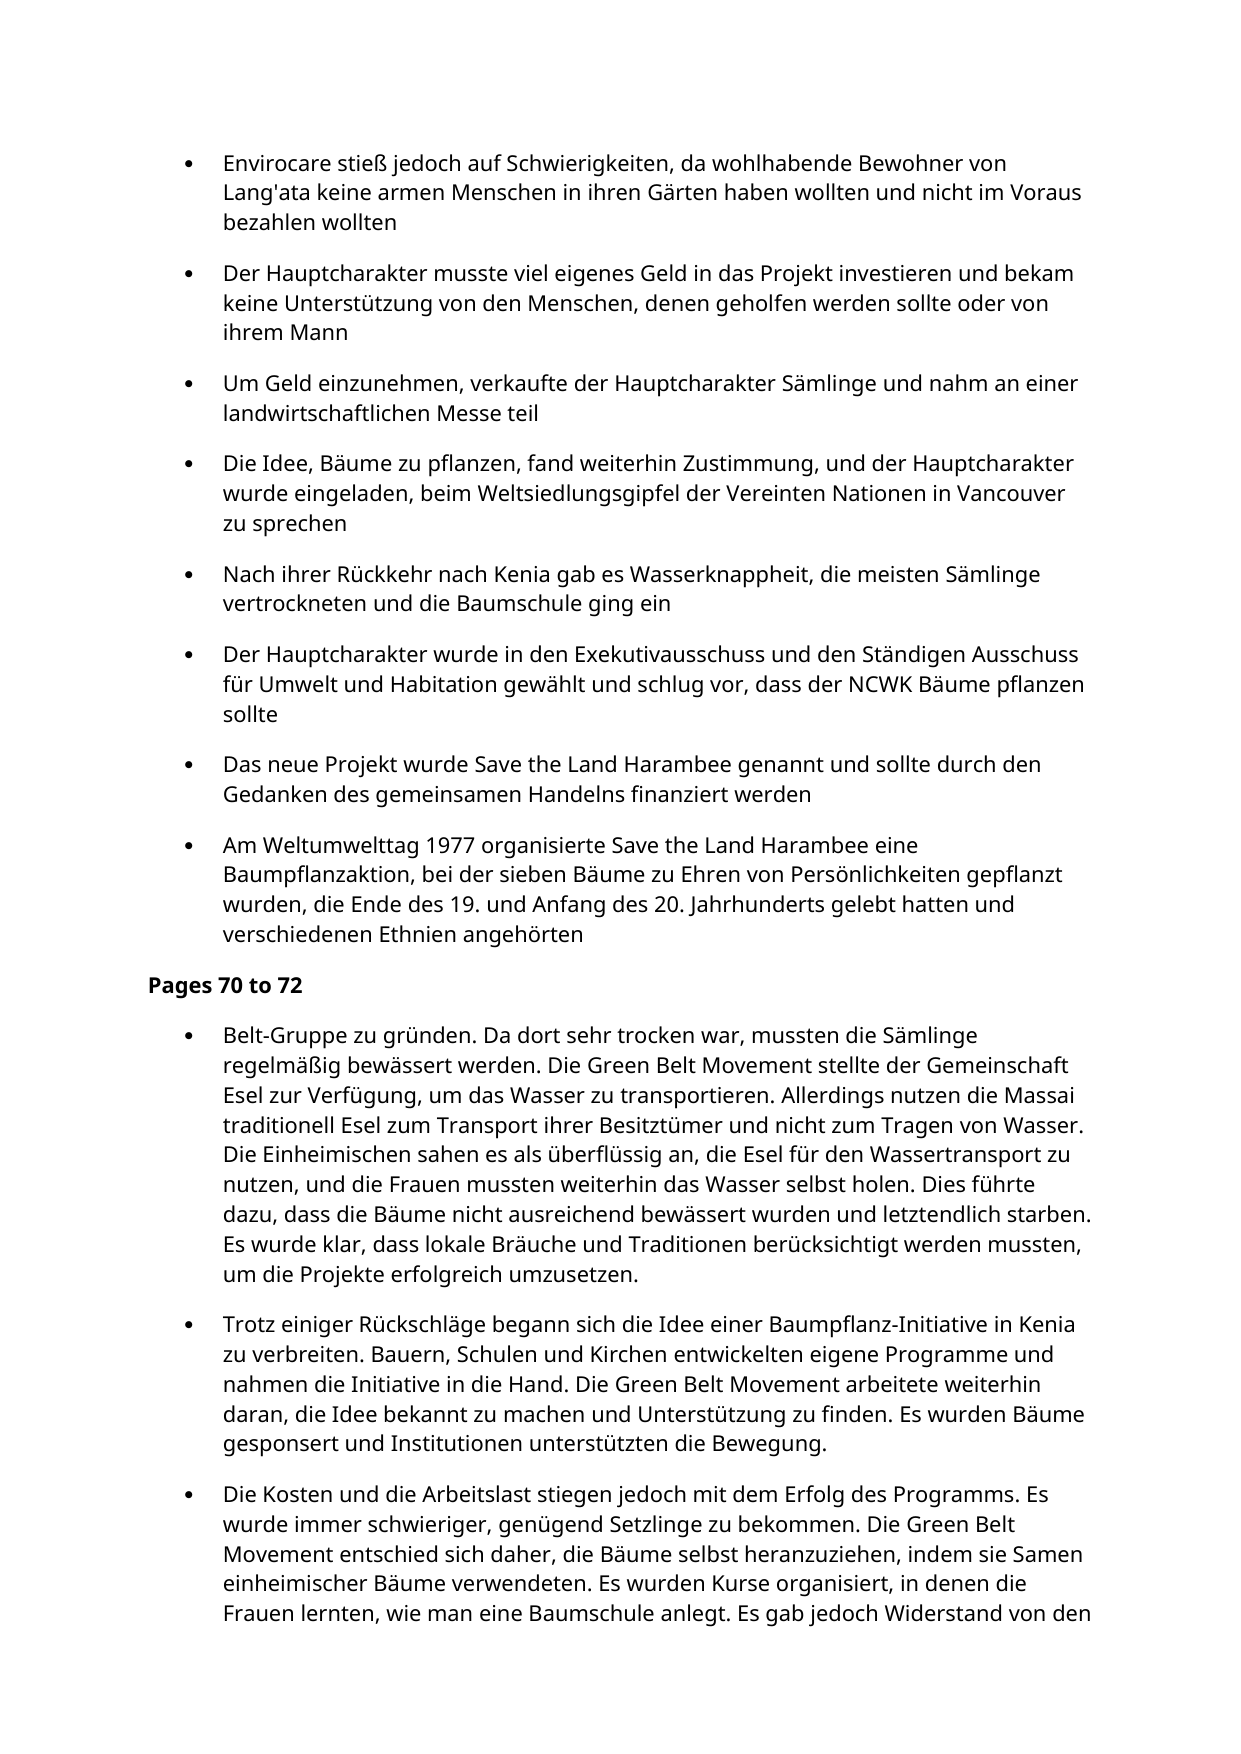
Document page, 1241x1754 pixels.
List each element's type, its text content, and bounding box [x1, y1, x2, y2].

list Um Geld einzunehmen, verkaufte der Hauptcharakter Sämlinge und nahm an einer landwirtschaftlichen Messe teil [185, 368, 1093, 428]
list Der Hauptcharakter musste viel eigenes Geld in das Projekt investieren und bekam keine Unterstützung von den Menschen, denen geholfen werden sollte oder von ihrem Mann [185, 258, 1093, 347]
list Am Weltumwelttag 1977 organisierte Save the Land Harambee eine Baumpflanzaktion, bei der sieben Bäume zu Ehren von Persönlichkeiten gepflanzt wurden, die Ende des 19. und Anfang des 20. Jahrhunderts gelebt hatten und verschiedenen Ethnien angehörten [185, 830, 1093, 949]
list Der Hauptcharakter wurde in den Exekutivausschuss und den Ständigen Ausschuss für Umwelt und Habitation gewählt und schlug vor, dass der NCWK Bäume pflanzen sollte [185, 639, 1093, 728]
text Pages 70 to 72 [148, 970, 1093, 999]
list Die Kosten und die Arbeitslast stiegen jedoch mit dem Erfolg des Programms. Es wurde immer schwieriger, genügend Setzlinge zu bekommen. Die Green Belt Movement entschied sich daher, die Bäume selbst heranzuziehen, indem sie Samen einheimischer Bäume verwendeten. Es wurden Kurse organisiert, in denen die Frauen lernten, wie man eine Baumschule anlegt. Es gab jedoch Widerstand von den [185, 1479, 1093, 1628]
list Trotz einiger Rückschläge begann sich die Idee einer Baumpflanz-Initiative in Kenia zu verbreiten. Bauern, Schulen und Kirchen entwickelten eigene Programme und nahmen die Initiative in die Hand. Die Green Belt Movement arbeitete weiterhin daran, die Idee bekannt zu machen und Unterstützung zu finden. Es wurden Bäume gesponsert und Institutionen unterstützten die Bewegung. [185, 1309, 1093, 1458]
list Envirocare stieß jedoch auf Schwierigkeiten, da wohlhabende Bewohner von Lang'ata keine armen Menschen in ihren Gärten haben wollten und nicht im Voraus bezahlen wollten [185, 148, 1093, 237]
list Die Idee, Bäume zu pflanzen, fand weiterhin Zustimmung, und der Hauptcharakter wurde eingeladen, beim Weltsiedlungsgipfel der Vereinten Nationen in Vancouver zu sprechen [185, 448, 1093, 538]
list Belt-Gruppe zu gründen. Da dort sehr trocken war, mussten die Sämlinge regelmäßig bewässert werden. Die Green Belt Movement stellte der Gemeinschaft Esel zur Verfügung, um das Wasser zu transportieren. Allerdings nutzen die Massai traditionell Esel zum Transport ihrer Besitztümer und nicht zum Tragen von Wasser. Die Einheimischen sahen es als überflüssig an, die Esel für den Wassertransport zu nutzen, und die Frauen mussten weiterhin das Wasser selbst holen. Dies führte dazu, dass die Bäume nicht ausreichend bewässert wurden und letztendlich starben. Es wurde klar, dass lokale Bräuche und Traditionen berücksichtigt werden mussten, um die Projekte erfolgreich umzusetzen. [185, 1020, 1093, 1288]
list Nach ihrer Rückkehr nach Kenia gab es Wasserknappheit, die meisten Sämlinge vertrockneten und die Baumschule ging ein [185, 559, 1093, 618]
list Das neue Projekt wurde Save the Land Harambee genannt und sollte durch den Gedanken des gemeinsamen Handelns finanziert werden [185, 749, 1093, 809]
